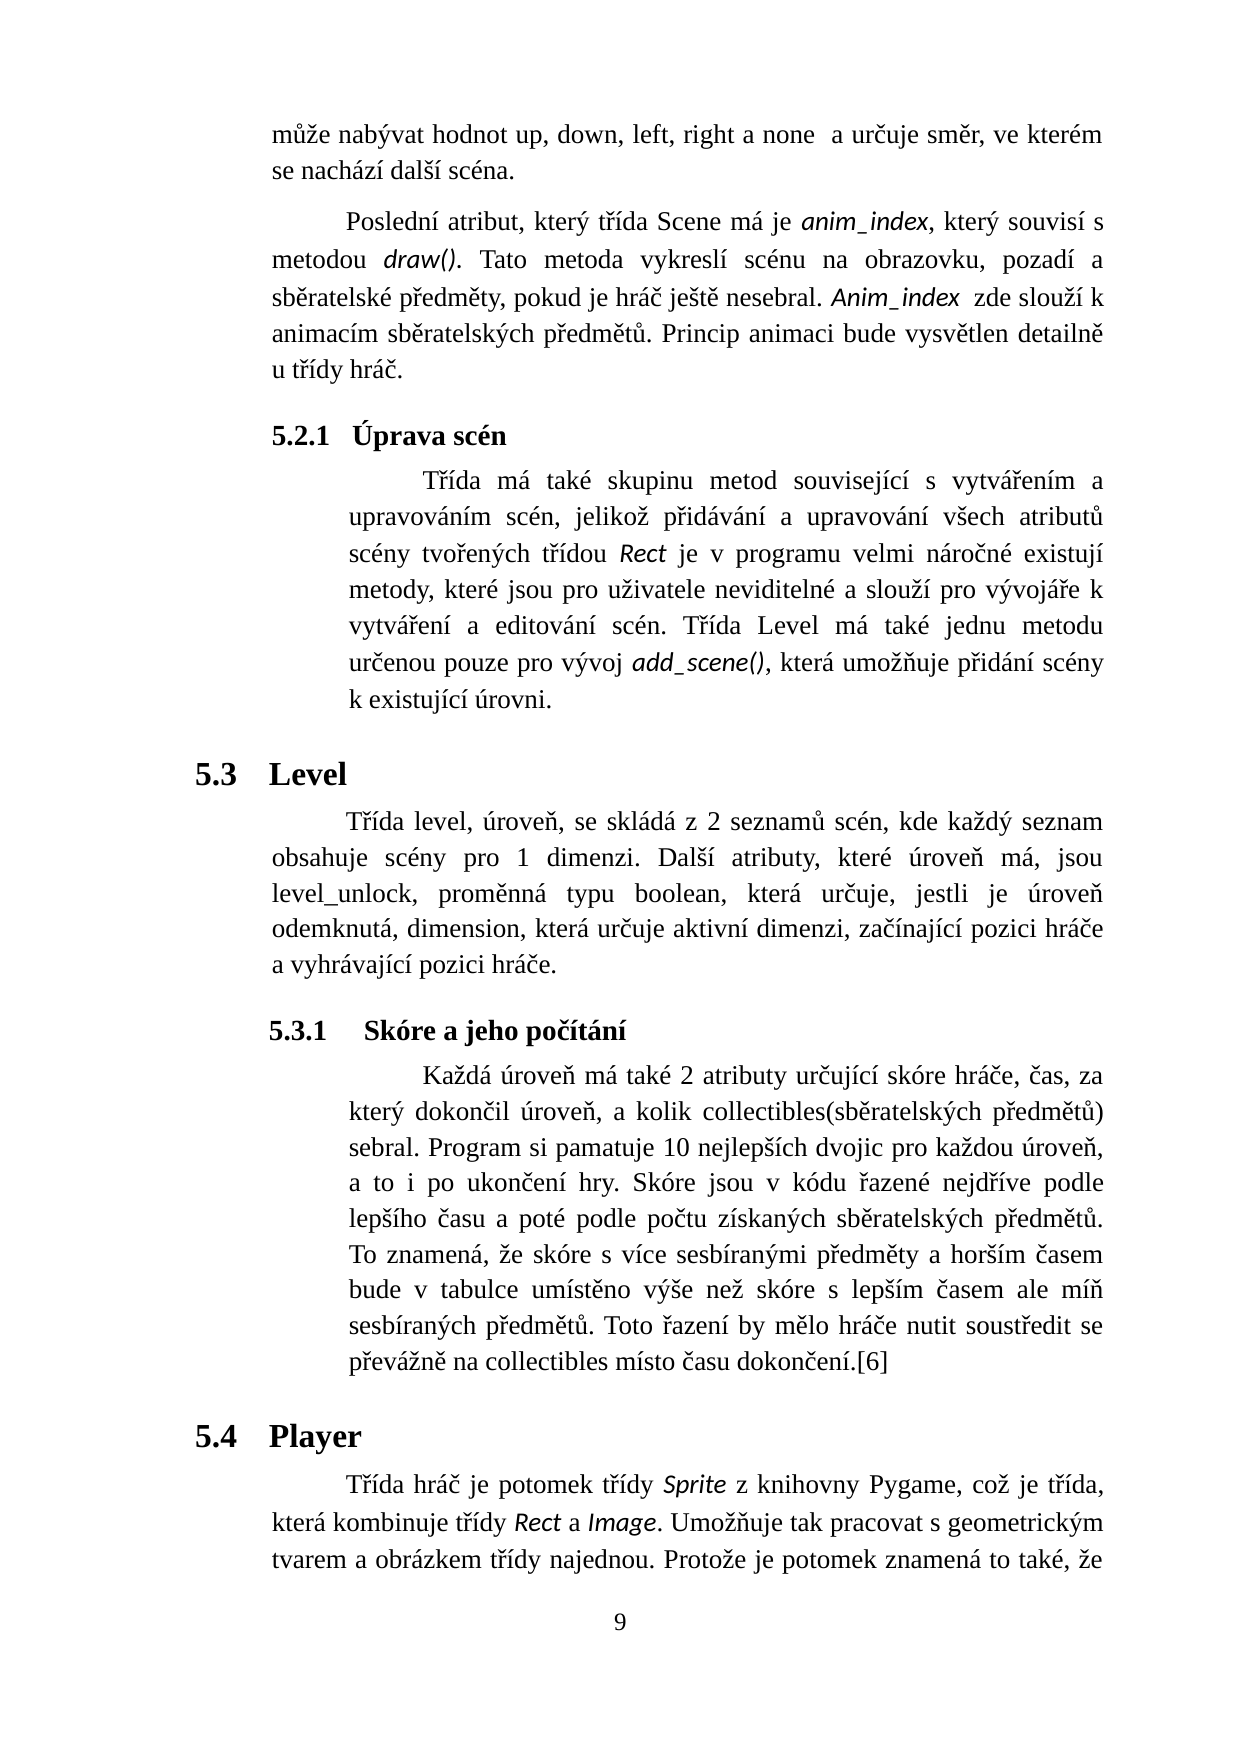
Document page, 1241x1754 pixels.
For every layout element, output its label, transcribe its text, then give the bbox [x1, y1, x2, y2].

text Třída hráč je potomek třídy Sprite z knihovny Pygame, což je třída, která kombinuje třídy Rect a Image. Umožňuje tak pracovat s geometrickým tvarem a obrázkem třídy najednou. Protože je potomek znamená to také, že [272, 1467, 1104, 1574]
subtitle 5.3.1 Skóre a jeho počítání [195, 1013, 1104, 1047]
subtitle Player [195, 1416, 1104, 1455]
text Každá úroveň má také 2 atributy určující skóre hráče, čas, za který dokončil úroveň, a kolik collectibles(sběratelských předmětů) sebral. Program si pamatuje 10 nejlepších dvojic pro každou úroveň, a to i po ukončení hry. Skóre jsou v kódu řazené nejdříve podle lepšího času a poté podle počtu získaných sběratelských předmětů. To znamená, že skóre s více sesbíranými předměty a horším časem bude v tabulce umístěno výše než skóre s lepším časem ale míň sesbíraných předmětů. Toto řazení by mělo hráče nutit soustředit se převážně na collectibles místo času dokončení.[6] [348, 1059, 1104, 1376]
text může nabývat hodnot up, down, left, right a none a určuje směr, ve kterém se nachází další scéna. [272, 118, 1104, 185]
text Třída má také skupinu metod související s vytvářením a upravováním scén, jelikož přidávání a upravování všech atributů scény tvořených třídou Rect je v programu velmi náročné existují metody, které jsou pro uživatele neviditelné a slouží pro vývojáře k vytváření a editování scén. Třída Level má také jednu metodu určenou pouze pro vývoj add_scene(), která umožňuje přidání scény k existující úrovni. [348, 464, 1104, 714]
subtitle Level [195, 754, 1104, 793]
subtitle 5.2.1 Úprava scén [272, 418, 1104, 452]
text Poslední atribut, který třída Scene má je anim_index, který souvisí s metodou draw(). Tato metoda vykreslí scénu na obrazovku, pozadí a sběratelské předměty, pokud je hráč ještě nesebral. Anim_index zde slouží k animacím sběratelských předmětů. Princip animaci bude vysvětlen detailně u třídy hráč. [272, 204, 1104, 384]
text Třída level, úroveň, se skládá z 2 seznamů scén, kde každý seznam obsahuje scény pro 1 dimenzi. Další atributy, které úroveň má, jsou level_unlock, proměnná typu boolean, která určuje, jestli je úroveň odemknutá, dimension, která určuje aktivní dimenzi, začínající pozici hráče a vyhrávající pozici hráče. [272, 805, 1104, 979]
